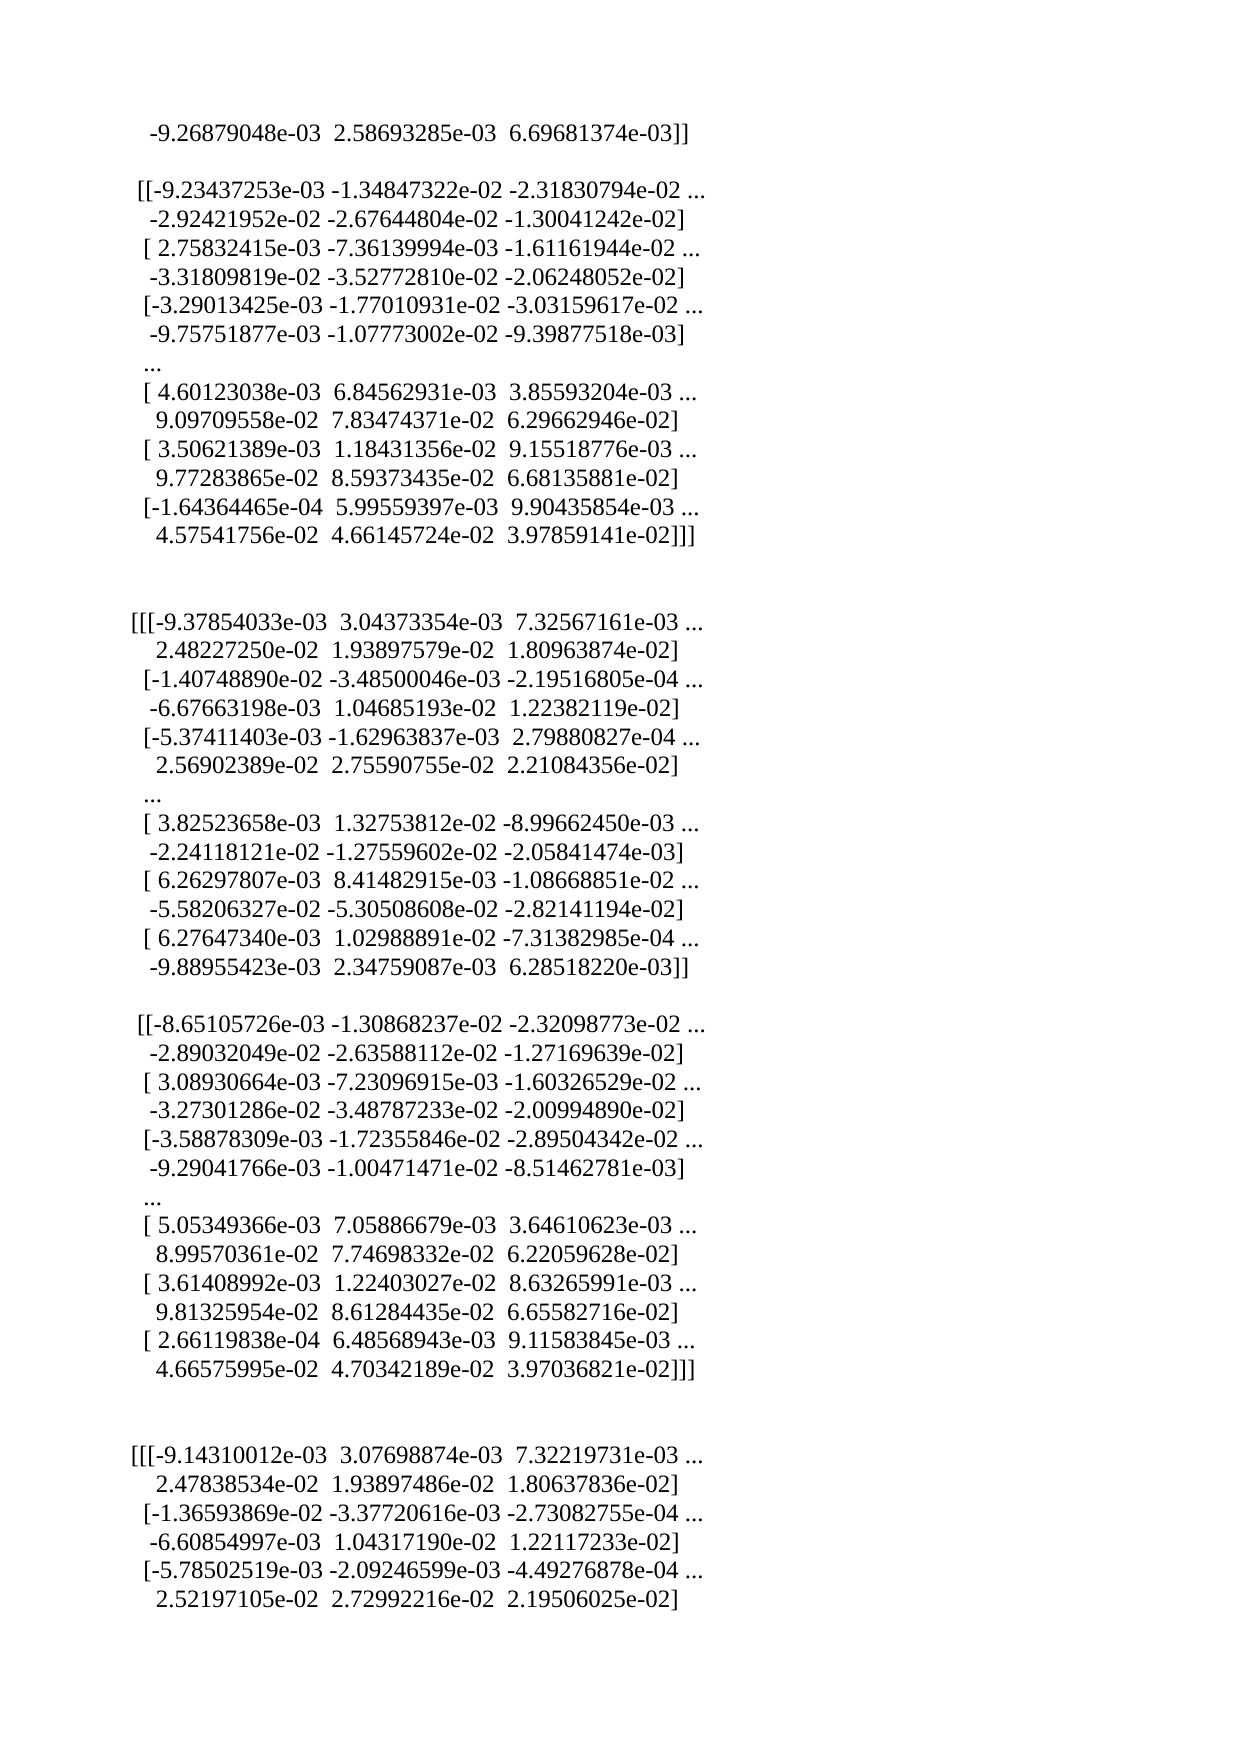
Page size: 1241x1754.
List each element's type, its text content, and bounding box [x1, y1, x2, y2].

text -9.75751877e-03 -1.07773002e-02 -9.39877518e-03] [118, 319, 1122, 348]
text [ 4.60123038e-03 6.84562931e-03 3.85593204e-03 ... [118, 377, 1122, 406]
text 9.09709558e-02 7.83474371e-02 6.29662946e-02] [118, 406, 1122, 434]
text 2.52197105e-02 2.72992216e-02 2.19506025e-02] [118, 1584, 1122, 1613]
text -5.58206327e-02 -5.30508608e-02 -2.82141194e-02] [118, 894, 1122, 923]
text [-1.36593869e-02 -3.37720616e-03 -2.73082755e-04 ... [118, 1498, 1122, 1527]
text [ 6.27647340e-03 1.02988891e-02 -7.31382985e-04 ... [118, 923, 1122, 952]
text [-1.40748890e-02 -3.48500046e-03 -2.19516805e-04 ... [118, 664, 1122, 693]
text -6.60854997e-03 1.04317190e-02 1.22117233e-02] [118, 1527, 1122, 1556]
text [-5.78502519e-03 -2.09246599e-03 -4.49276878e-04 ... [118, 1556, 1122, 1584]
text -2.24118121e-02 -1.27559602e-02 -2.05841474e-03] [118, 837, 1122, 866]
text -9.29041766e-03 -1.00471471e-02 -8.51462781e-03] [118, 1153, 1122, 1182]
text [[-8.65105726e-03 -1.30868237e-02 -2.32098773e-02 ... [118, 1009, 1122, 1038]
text [-1.64364465e-04 5.99559397e-03 9.90435854e-03 ... [118, 492, 1122, 521]
text -9.88955423e-03 2.34759087e-03 6.28518220e-03]] [118, 952, 1122, 981]
text [ 6.26297807e-03 8.41482915e-03 -1.08668851e-02 ... [118, 866, 1122, 894]
text [-5.37411403e-03 -1.62963837e-03 2.79880827e-04 ... [118, 722, 1122, 751]
text [ 2.75832415e-03 -7.36139994e-03 -1.61161944e-02 ... [118, 233, 1122, 262]
text -3.31809819e-02 -3.52772810e-02 -2.06248052e-02] [118, 262, 1122, 291]
text [ 3.50621389e-03 1.18431356e-02 9.15518776e-03 ... [118, 434, 1122, 463]
text [ 2.66119838e-04 6.48568943e-03 9.11583845e-03 ... [118, 1326, 1122, 1354]
text [[[-9.37854033e-03 3.04373354e-03 7.32567161e-03 ... [118, 607, 1122, 636]
text -2.89032049e-02 -2.63588112e-02 -1.27169639e-02] [118, 1038, 1122, 1067]
text 2.56902389e-02 2.75590755e-02 2.21084356e-02] [118, 751, 1122, 779]
text 9.77283865e-02 8.59373435e-02 6.68135881e-02] [118, 463, 1122, 492]
text 4.57541756e-02 4.66145724e-02 3.97859141e-02]]] [118, 521, 1122, 549]
text 4.66575995e-02 4.70342189e-02 3.97036821e-02]]] [118, 1354, 1122, 1383]
text [ 3.82523658e-03 1.32753812e-02 -8.99662450e-03 ... [118, 808, 1122, 837]
text [ 3.08930664e-03 -7.23096915e-03 -1.60326529e-02 ... [118, 1067, 1122, 1096]
text [-3.58878309e-03 -1.72355846e-02 -2.89504342e-02 ... [118, 1124, 1122, 1153]
text -9.26879048e-03 2.58693285e-03 6.69681374e-03]] [118, 118, 1122, 147]
text -6.67663198e-03 1.04685193e-02 1.22382119e-02] [118, 693, 1122, 722]
text ... [118, 1182, 1122, 1211]
text ... [118, 779, 1122, 808]
text [ 3.61408992e-03 1.22403027e-02 8.63265991e-03 ... [118, 1268, 1122, 1297]
text -3.27301286e-02 -3.48787233e-02 -2.00994890e-02] [118, 1096, 1122, 1124]
text 2.48227250e-02 1.93897579e-02 1.80963874e-02] [118, 636, 1122, 664]
text [[[-9.14310012e-03 3.07698874e-03 7.32219731e-03 ... [118, 1441, 1122, 1469]
text [-3.29013425e-03 -1.77010931e-02 -3.03159617e-02 ... [118, 291, 1122, 319]
text -2.92421952e-02 -2.67644804e-02 -1.30041242e-02] [118, 204, 1122, 233]
text [ 5.05349366e-03 7.05886679e-03 3.64610623e-03 ... [118, 1211, 1122, 1239]
text [[-9.23437253e-03 -1.34847322e-02 -2.31830794e-02 ... [118, 176, 1122, 204]
text ... [118, 348, 1122, 377]
text 9.81325954e-02 8.61284435e-02 6.65582716e-02] [118, 1297, 1122, 1326]
text 2.47838534e-02 1.93897486e-02 1.80637836e-02] [118, 1469, 1122, 1498]
text 8.99570361e-02 7.74698332e-02 6.22059628e-02] [118, 1239, 1122, 1268]
